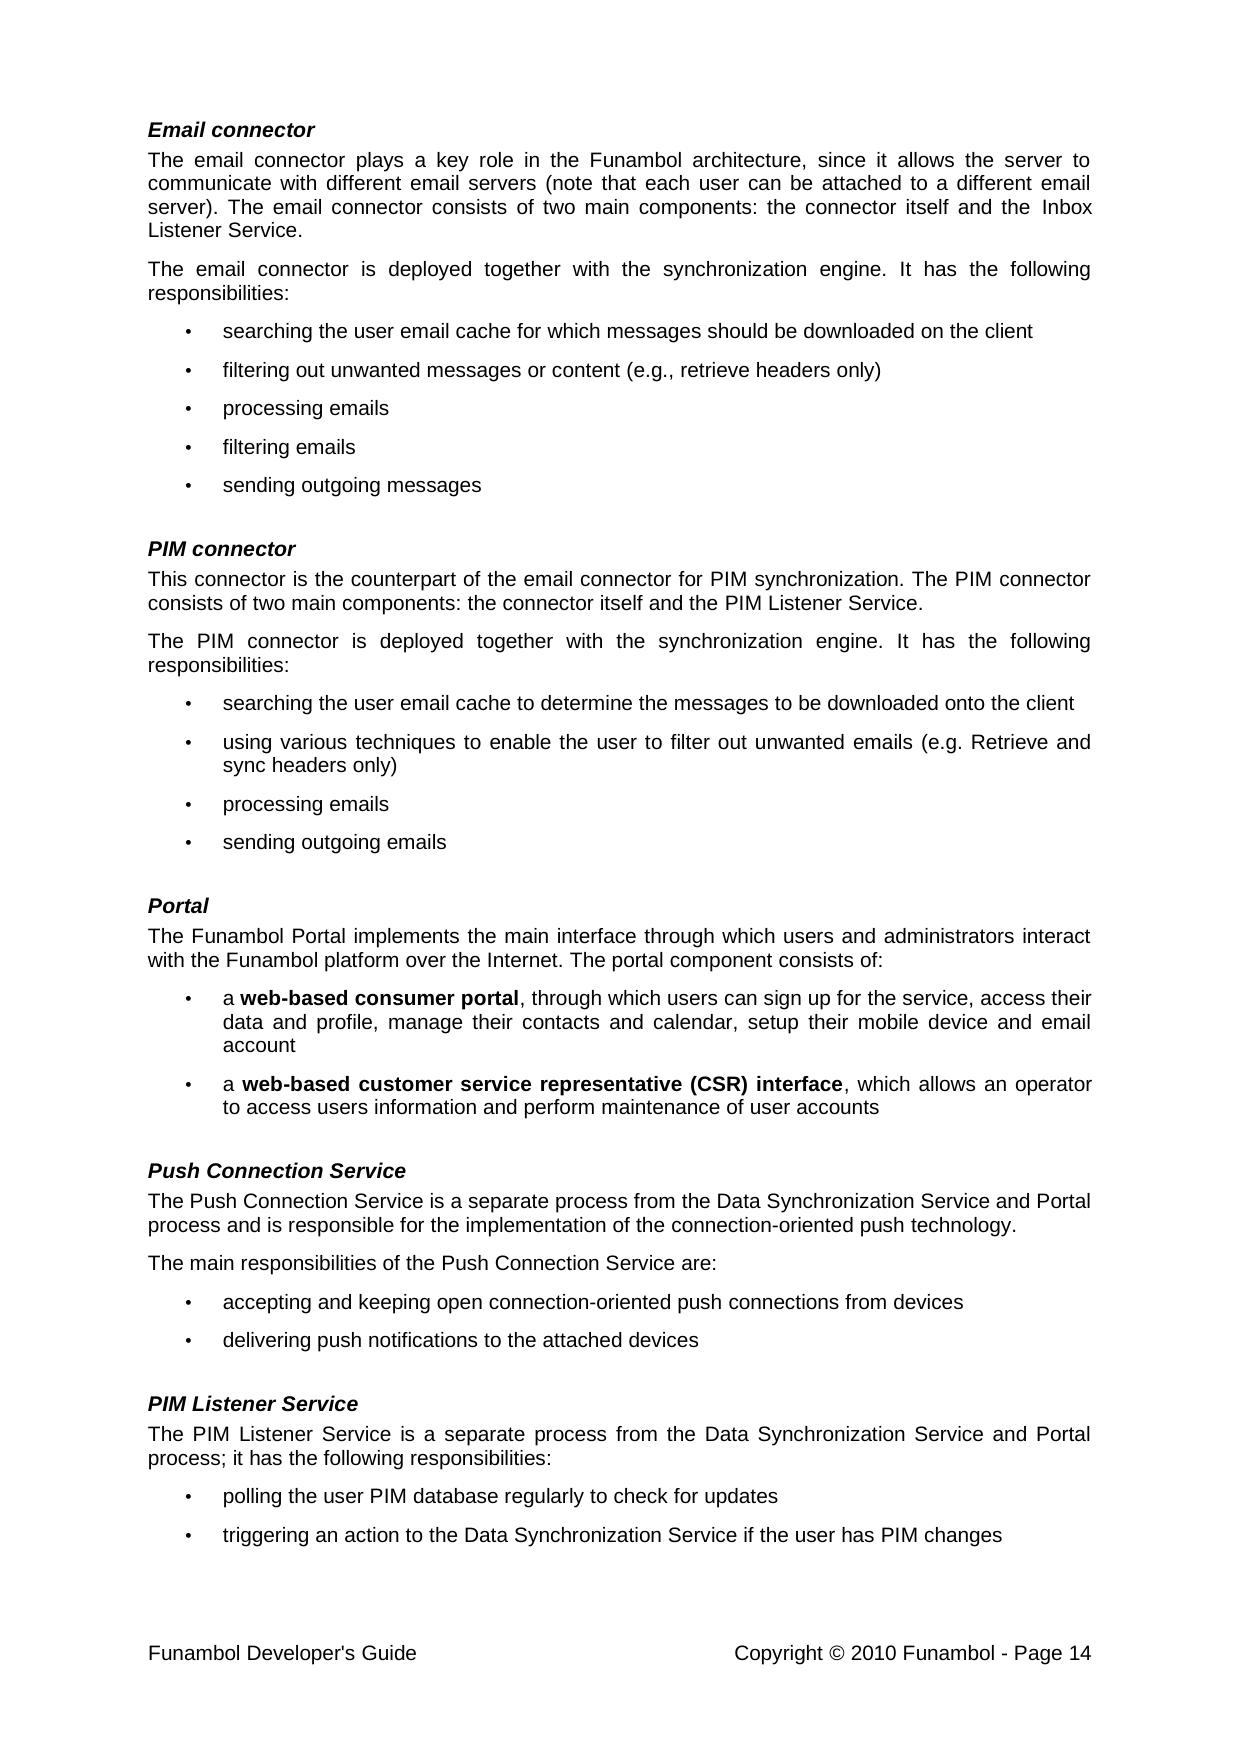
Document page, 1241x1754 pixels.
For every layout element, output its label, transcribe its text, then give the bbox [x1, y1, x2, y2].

list triggering an action to the Data Synchronization Service if the user has PIM changes [185, 1523, 1093, 1547]
text The Push Connection Service is a separate process from the Data Synchronization Service and Portal process and is responsible for the implementation of the connection-oriented push technology. [148, 1189, 1093, 1237]
text The main responsibilities of the Push Connection Service are: [148, 1252, 1093, 1275]
subtitle Email connector [148, 118, 1093, 142]
text This connector is the counterpart of the email connector for PIM synchronization. The PIM connector consists of two main components: the connector itself and the PIM Listener Service. [148, 567, 1093, 614]
list a web-based consumer portal, through which users can sign up for the service, access their data and profile, manage their contacts and calendar, setup their mobile device and email account [185, 987, 1093, 1057]
list a web-based customer service representative (CSR) interface, which allows an operator to access users information and perform maintenance of user accounts [185, 1072, 1093, 1119]
list using various techniques to enable the user to filter out unwanted emails (e.g. Retrieve and sync headers only) [185, 730, 1093, 777]
list delivering push notifications to the attached devices [185, 1329, 1093, 1352]
list searching the user email cache to determine the messages to be downloaded onto the client [185, 692, 1093, 715]
subtitle Push Connection Service [148, 1159, 1093, 1183]
list polling the user PIM database regularly to check for updates [185, 1484, 1093, 1508]
list processing emails [185, 792, 1093, 816]
text The PIM connector is deployed together with the synchronization engine. It has the following responsibilities: [148, 629, 1093, 677]
list sending outgoing messages [185, 474, 1093, 497]
subtitle PIM Listener Service [148, 1392, 1093, 1416]
list filtering emails [185, 435, 1093, 459]
text The email connector is deployed together with the synchronization engine. It has the following responsibilities: [148, 257, 1093, 304]
text The PIM Listener Service is a separate process from the Data Synchronization Service and Portal process; it has the following responsibilities: [148, 1422, 1093, 1469]
list processing emails [185, 397, 1093, 420]
list sending outgoing emails [185, 831, 1093, 854]
list searching the user email cache for which messages should be downloaded on the client [185, 319, 1093, 343]
subtitle Portal [148, 894, 1093, 918]
text The email connector plays a key role in the Funambol architecture, since it allows the server to communicate with different email servers (note that each user can be attached to a different email server). The email connector consists of two main components: the connector itself and the Inbox Listener Service. [148, 148, 1093, 242]
list filtering out unwanted messages or content (e.g., retrieve headers only) [185, 358, 1093, 382]
text The Funambol Portal implements the main interface through which users and administrators interact with the Funambol platform over the Internet. The portal component consists of: [148, 924, 1093, 972]
list accepting and keeping open connection-oriented push connections from devices [185, 1290, 1093, 1314]
subtitle PIM connector [148, 537, 1093, 561]
